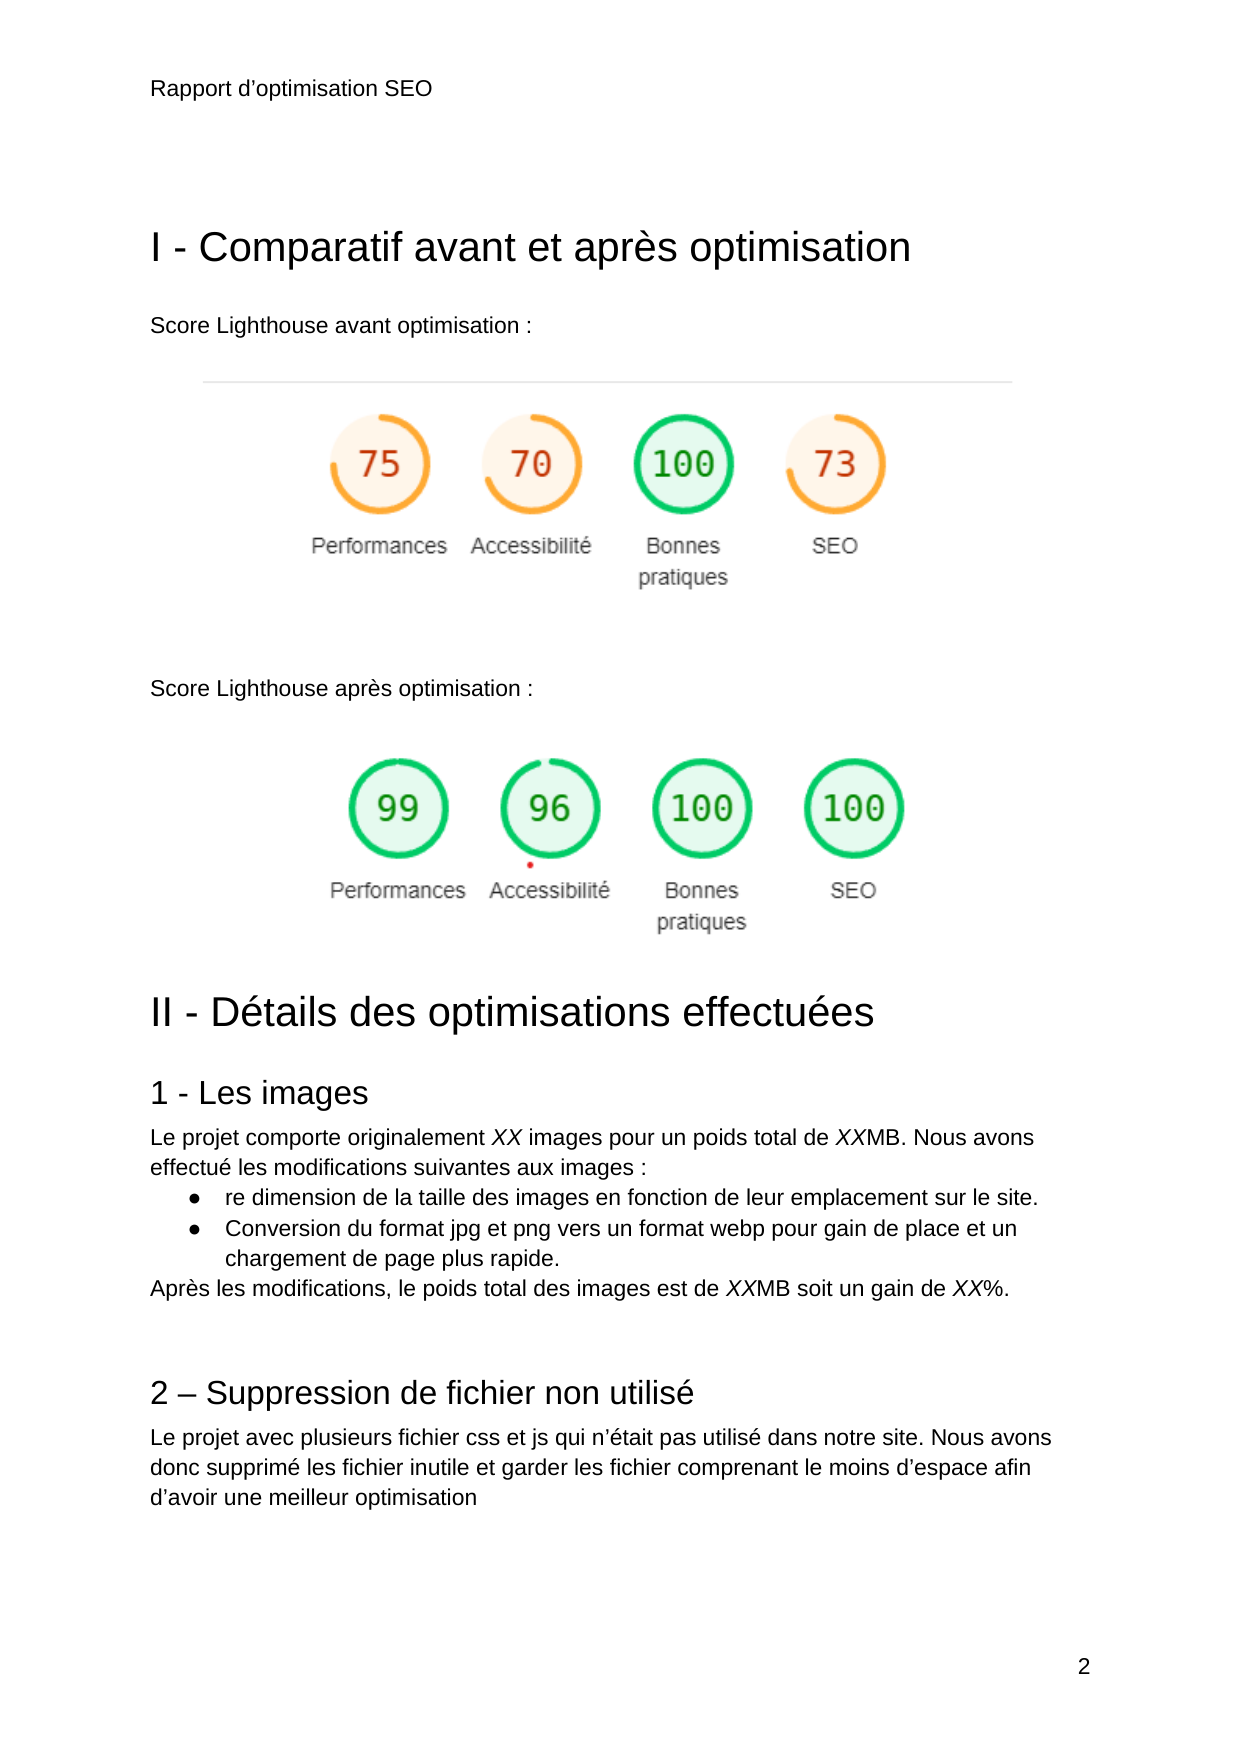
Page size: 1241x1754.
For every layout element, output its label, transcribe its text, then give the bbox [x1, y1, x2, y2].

list Conversion du format jpg et png vers un format webp pour gain de place et un chargement de page plus rapide. [187, 1214, 1090, 1271]
text Après les modifications, le poids total des images est de XXMB soit un gain de XX%. [150, 1275, 1090, 1301]
subtitle II - Détails des optimisations effectuées [150, 987, 1090, 1035]
text Le projet avec plusieurs fichier css et js qui n’était pas utilisé dans notre site. Nous avons donc supprimé les fichier inutile et garder les fichier comprenant le moins d’espace afin d’avoir une meilleur optimisation [150, 1424, 1090, 1511]
picture [216, 735, 1024, 947]
subtitle 2 – Suppression de fichier non utilisé [150, 1373, 1090, 1411]
picture [202, 380, 1013, 610]
text Score Lighthouse avant optimisation : [150, 312, 1090, 339]
subtitle 1 - Les images [150, 1073, 1090, 1111]
list re dimension de la taille des images en fonction de leur emplacement sur le site. [187, 1184, 1090, 1211]
subtitle I - Comparatif avant et après optimisation [150, 222, 1090, 270]
text Le projet comporte originalement XX images pour un poids total de XXMB. Nous avons effectué les modifications suivantes aux images : [150, 1124, 1090, 1180]
text Score Lighthouse après optimisation : [150, 675, 1090, 701]
